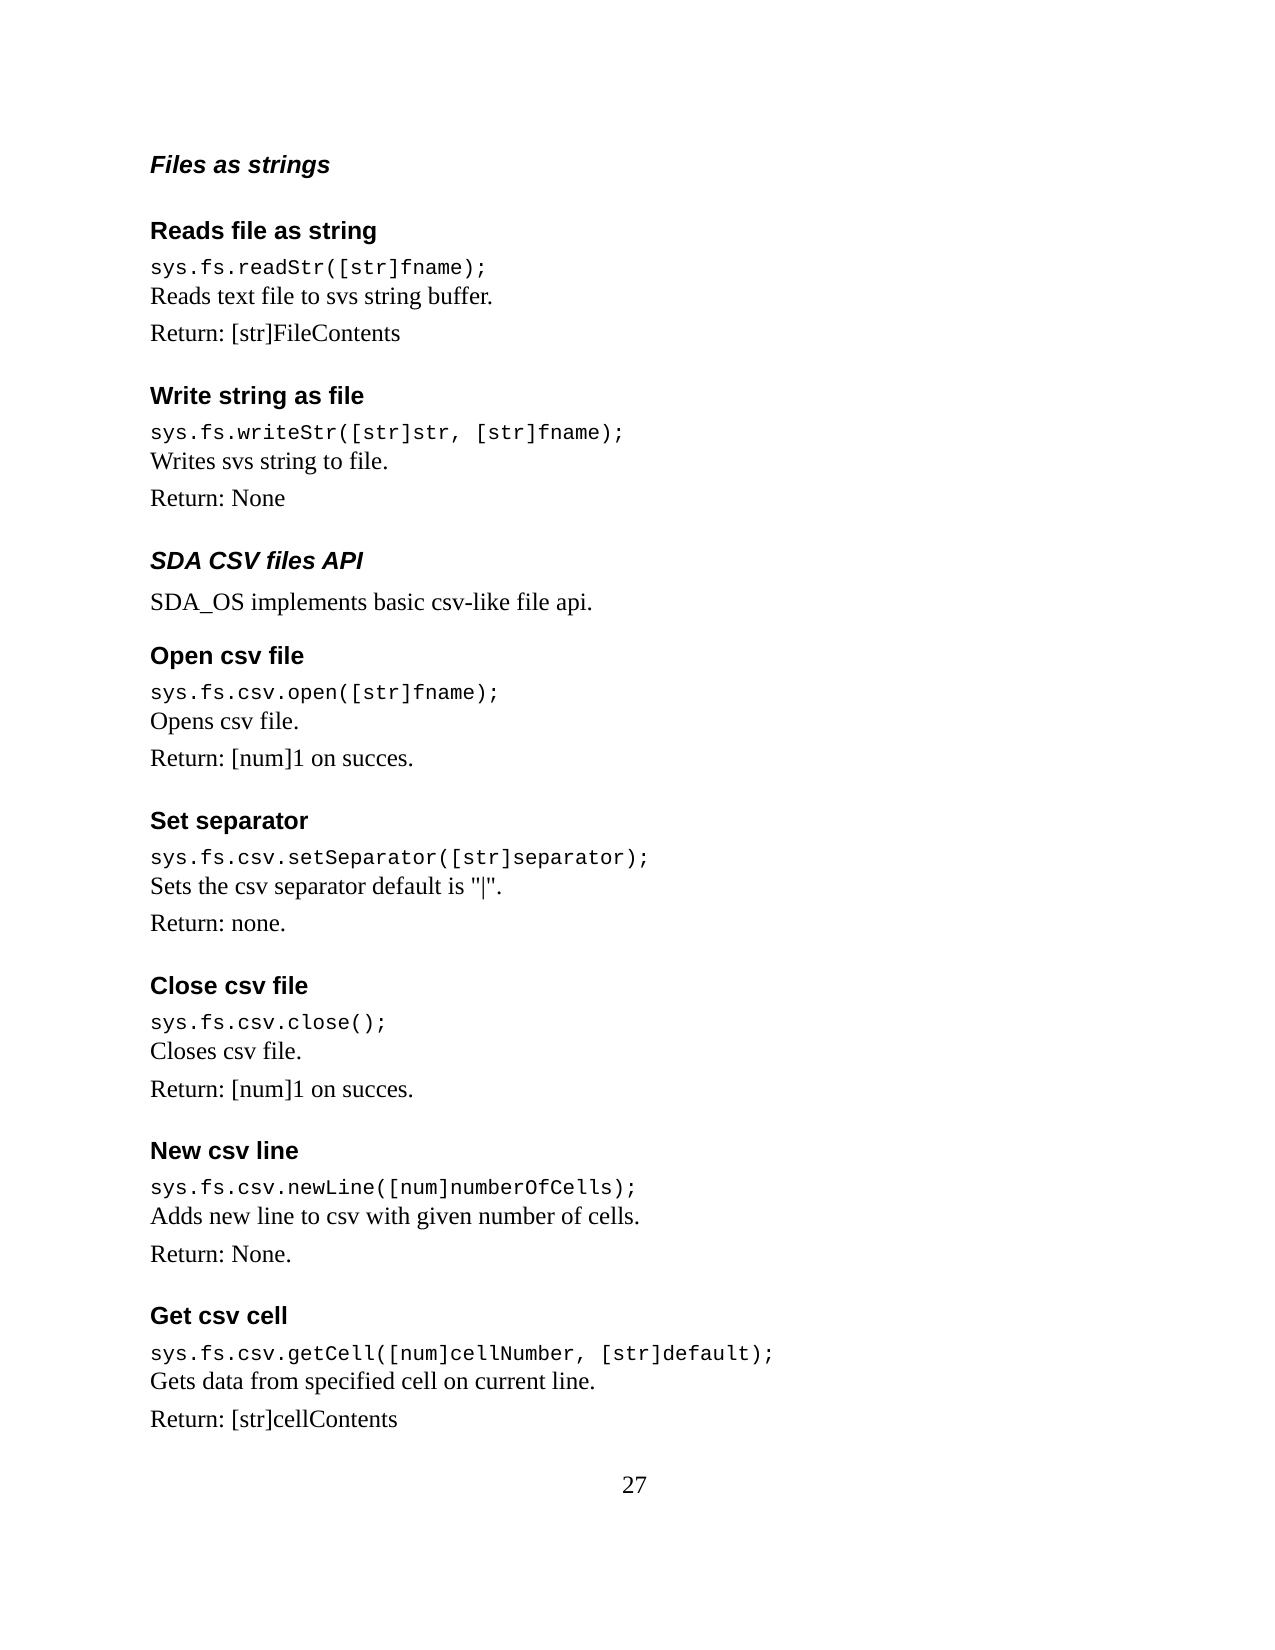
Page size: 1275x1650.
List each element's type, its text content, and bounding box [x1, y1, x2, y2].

text Opens csv file. [150, 706, 1125, 734]
subtitle Get csv cell [150, 1301, 1125, 1330]
text Reads text file to svs string buffer. [150, 281, 1125, 309]
text Adds new line to csv with given number of cells. [150, 1201, 1125, 1230]
text Return: none. [150, 908, 1125, 937]
subtitle Set separator [150, 806, 1125, 835]
text SDA_OS implements basic csv-like file api. [150, 587, 1125, 616]
text Return: [num]1 on succes. [150, 1074, 1125, 1102]
text sys.fs.csv.open([str]fname); [150, 682, 1125, 706]
text Return: None [150, 483, 1125, 512]
subtitle SDA CSV files API [150, 546, 1125, 575]
subtitle Write string as file [150, 381, 1125, 410]
text Gets data from specified cell on current line. [150, 1366, 1125, 1395]
text sys.fs.csv.setSeparator([str]separator); [150, 847, 1125, 871]
text Writes svs string to file. [150, 446, 1125, 474]
subtitle New csv line [150, 1136, 1125, 1165]
text sys.fs.csv.close(); [150, 1012, 1125, 1036]
text Sets the csv separator default is "|". [150, 871, 1125, 899]
subtitle Files as strings [150, 150, 1125, 178]
subtitle Reads file as string [150, 216, 1125, 244]
subtitle Close csv file [150, 971, 1125, 1000]
text Return: None. [150, 1239, 1125, 1267]
text Return: [str]FileContents [150, 318, 1125, 347]
text sys.fs.writeStr([str]str, [str]fname); [150, 422, 1125, 446]
text Return: [num]1 on succes. [150, 743, 1125, 772]
text Closes csv file. [150, 1036, 1125, 1065]
text sys.fs.csv.newLine([num]numberOfCells); [150, 1177, 1125, 1201]
text sys.fs.csv.getCell([num]cellNumber, [str]default); [150, 1342, 1125, 1366]
text sys.fs.readStr([str]fname); [150, 257, 1125, 281]
subtitle Open csv file [150, 641, 1125, 669]
text Return: [str]cellContents [150, 1404, 1125, 1433]
